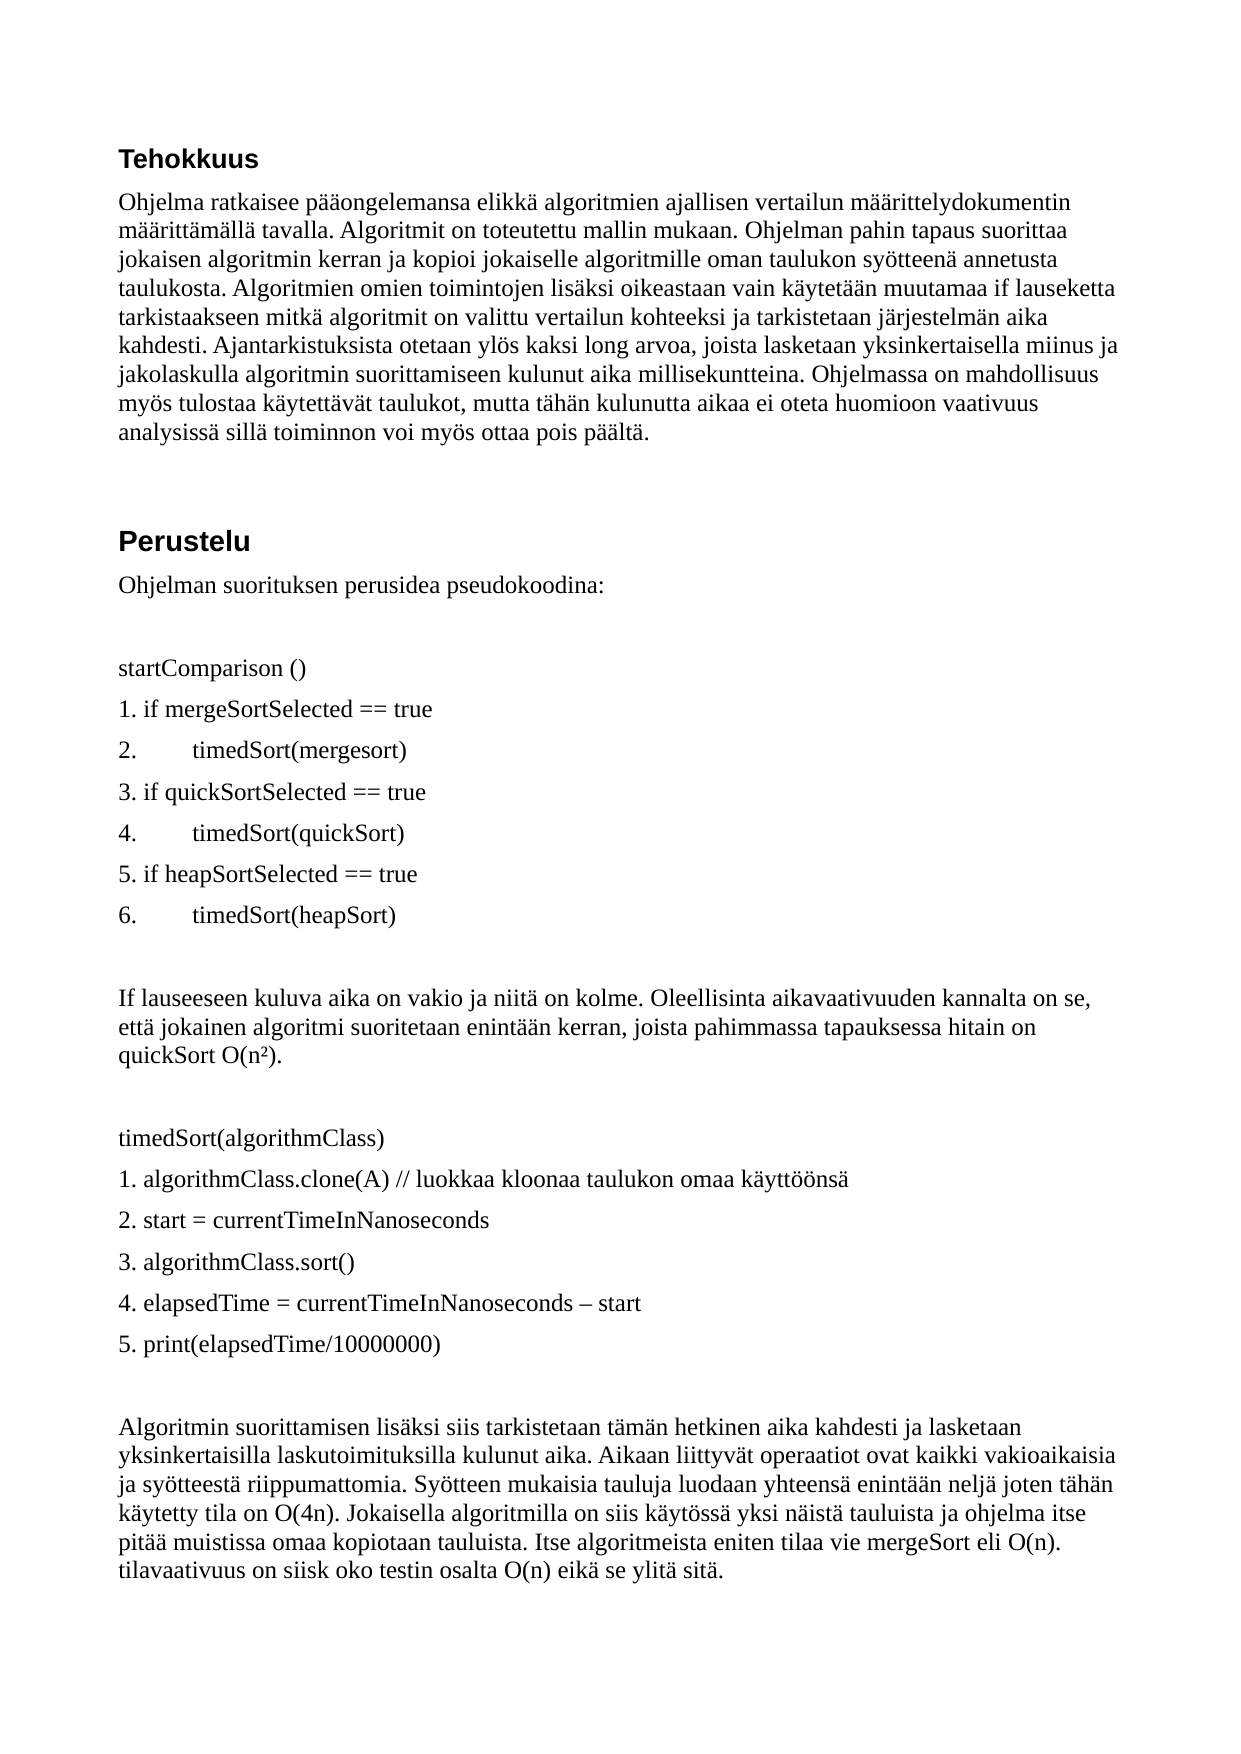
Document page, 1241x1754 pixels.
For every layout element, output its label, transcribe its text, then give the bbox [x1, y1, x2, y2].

text 4. elapsedTime = currentTimeInNanoseconds – start [118, 1288, 1122, 1317]
text 1. if mergeSortSelected == true [118, 694, 1122, 723]
text Ohjelman suorituksen perusidea pseudokoodina: [118, 570, 1122, 599]
text 1. algorithmClass.clone(A) // luokkaa kloonaa taulukon omaa käyttöönsä [118, 1164, 1122, 1193]
text 2. start = currentTimeInNanoseconds [118, 1205, 1122, 1234]
text 3. if quickSortSelected == true [118, 777, 1122, 805]
text 5. print(elapsedTime/10000000) [118, 1329, 1122, 1358]
subtitle Perustelu [118, 524, 1122, 558]
text Algoritmin suorittamisen lisäksi siis tarkistetaan tämän hetkinen aika kahdesti ja lasketaan yksinkertaisilla laskutoimituksilla kulunut aika. Aikaan liittyvät operaatiot ovat kaikki vakioaikaisia ja syötteestä riippumattomia. Syötteen mukaisia tauluja luodaan yhteensä enintään neljä joten tähän käytetty tila on O(4n). Jokaisella algoritmilla on siis käytössä yksi näistä tauluista ja ohjelma itse pitää muistissa omaa kopiotaan tauluista. Itse algoritmeista eniten tilaa vie mergeSort eli O(n). tilavaativuus on siisk oko testin osalta O(n) eikä se ylitä sitä. [118, 1412, 1122, 1584]
text startComparison () [118, 653, 1122, 682]
text Ohjelma ratkaisee pääongelemansa elikkä algoritmien ajallisen vertailun määrittelydokumentin määrittämällä tavalla. Algoritmit on toteutettu mallin mukaan. Ohjelman pahin tapaus suorittaa jokaisen algoritmin kerran ja kopioi jokaiselle algoritmille oman taulukon syötteenä annetusta taulukosta. Algoritmien omien toimintojen lisäksi oikeastaan vain käytetään muutamaa if lauseketta tarkistaakseen mitkä algoritmit on valittu vertailun kohteeksi ja tarkistetaan järjestelmän aika kahdesti. Ajantarkistuksista otetaan ylös kaksi long arvoa, joista lasketaan yksinkertaisella miinus ja jakolaskulla algoritmin suorittamiseen kulunut aika millisekuntteina. Ohjelmassa on mahdollisuus myös tulostaa käytettävät taulukot, mutta tähän kulunutta aikaa ei oteta huomioon vaativuus analysissä sillä toiminnon voi myös ottaa pois päältä. [118, 187, 1122, 446]
text 3. algorithmClass.sort() [118, 1247, 1122, 1275]
text 2. timedSort(mergesort) [118, 735, 1122, 764]
text 6. timedSort(heapSort) [118, 900, 1122, 929]
text 5. if heapSortSelected == true [118, 859, 1122, 888]
text 4. timedSort(quickSort) [118, 818, 1122, 847]
subtitle Tehokkuus [118, 143, 1122, 174]
text If lauseeseen kuluva aika on vakio ja niitä on kolme. Oleellisinta aikavaativuuden kannalta on se, että jokainen algoritmi suoritetaan enintään kerran, joista pahimmassa tapauksessa hitain on quickSort O(n²). [118, 983, 1122, 1069]
text timedSort(algorithmClass) [118, 1123, 1122, 1152]
